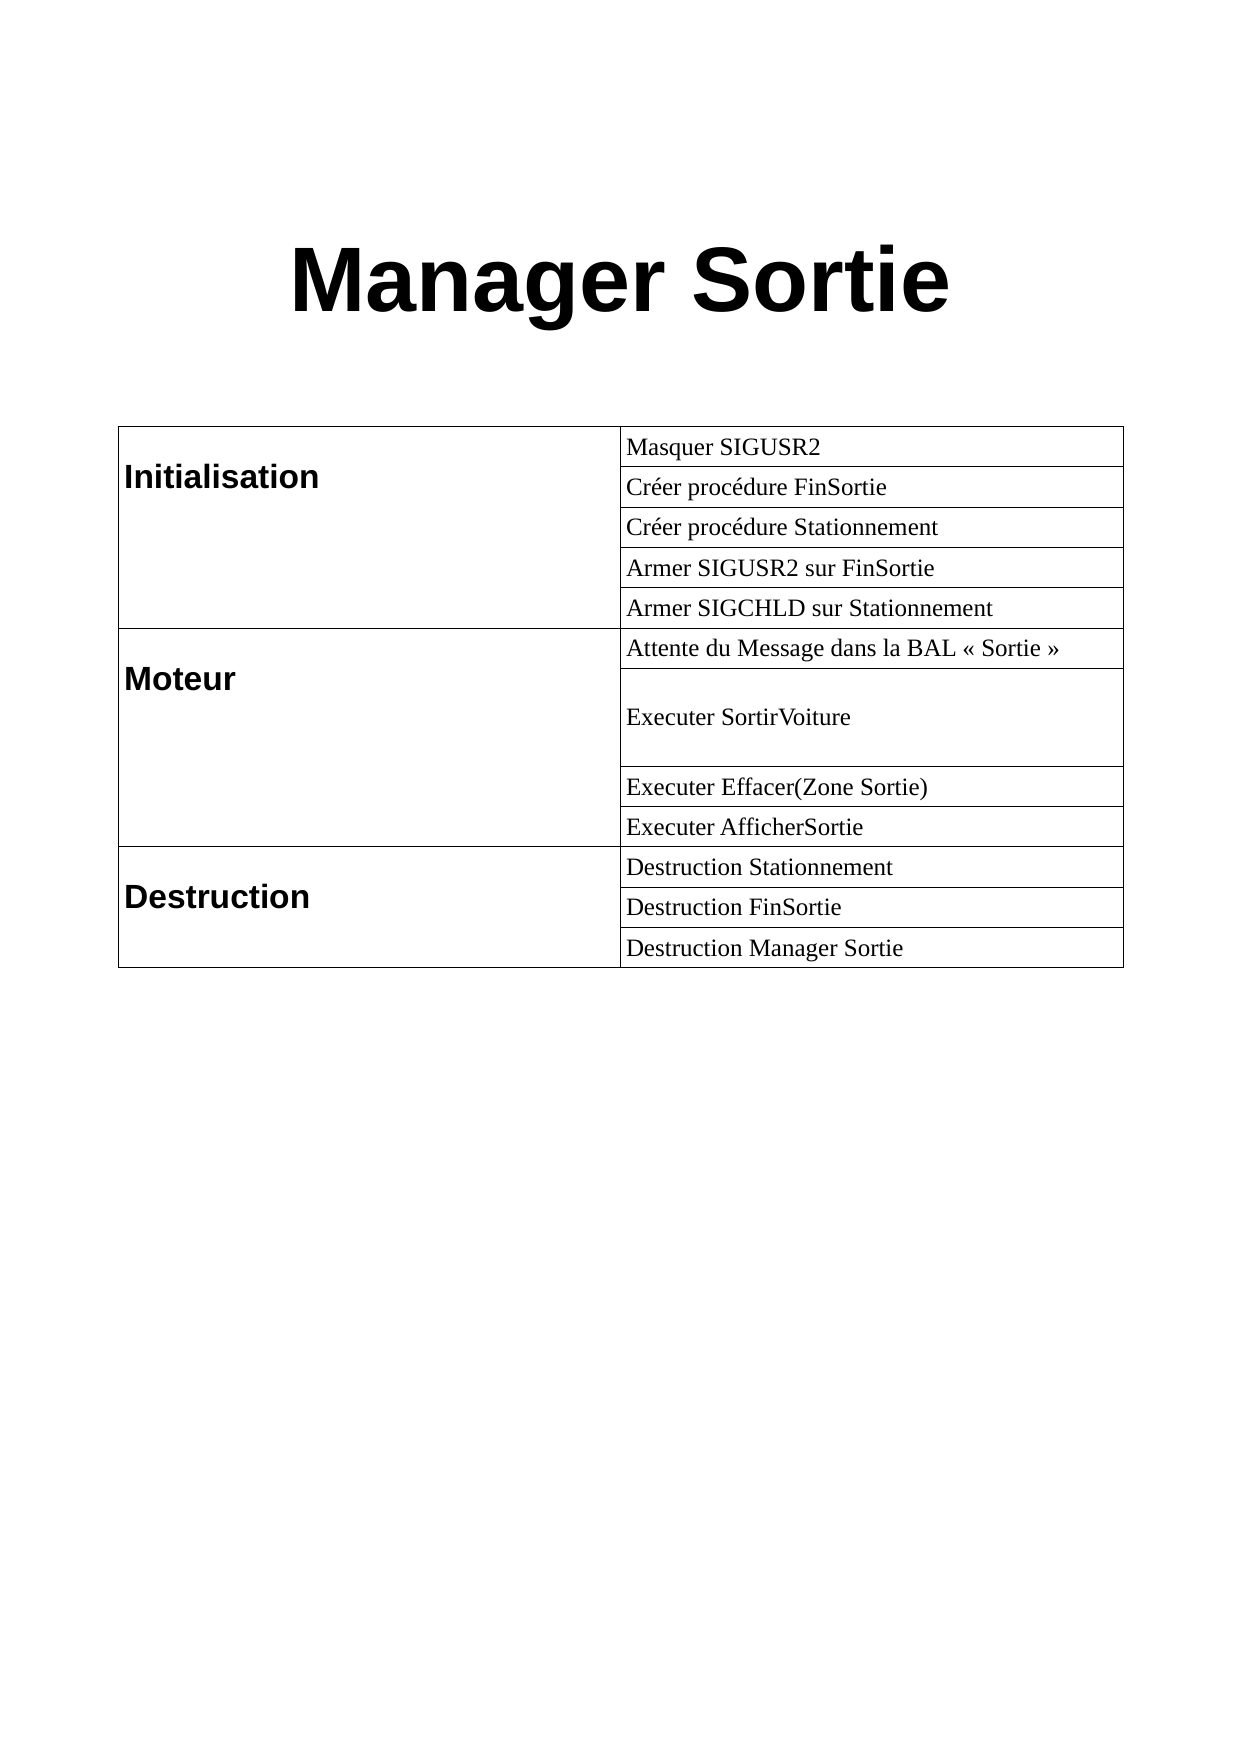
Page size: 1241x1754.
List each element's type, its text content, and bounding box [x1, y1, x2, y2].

table_cell Créer procédure FinSortie [621, 467, 1123, 507]
table_cell Destruction FinSortie [621, 888, 1123, 927]
table_cell Executer Effacer(Zone Sortie) [621, 767, 1123, 806]
table_cell Destruction Manager Sortie [621, 928, 1123, 967]
table_cell Attente du Message dans la BAL « Sortie » [621, 629, 1123, 668]
table_cell Executer SortirVoiture [621, 669, 1123, 766]
table_header Masquer SIGUSR2 [621, 427, 1123, 466]
table_cell Destruction [119, 847, 620, 967]
table_cell Créer procédure Stationnement [621, 508, 1123, 547]
table_cell Armer SIGUSR2 sur FinSortie [621, 548, 1123, 587]
subtitle Manager Sortie [118, 226, 1122, 331]
table_header Initialisation [119, 427, 620, 628]
table_cell Executer AfficherSortie [621, 807, 1123, 846]
table_cell Armer SIGCHLD sur Stationnement [621, 588, 1123, 628]
table_cell Moteur [119, 629, 620, 846]
table_cell Destruction Stationnement [621, 847, 1123, 887]
